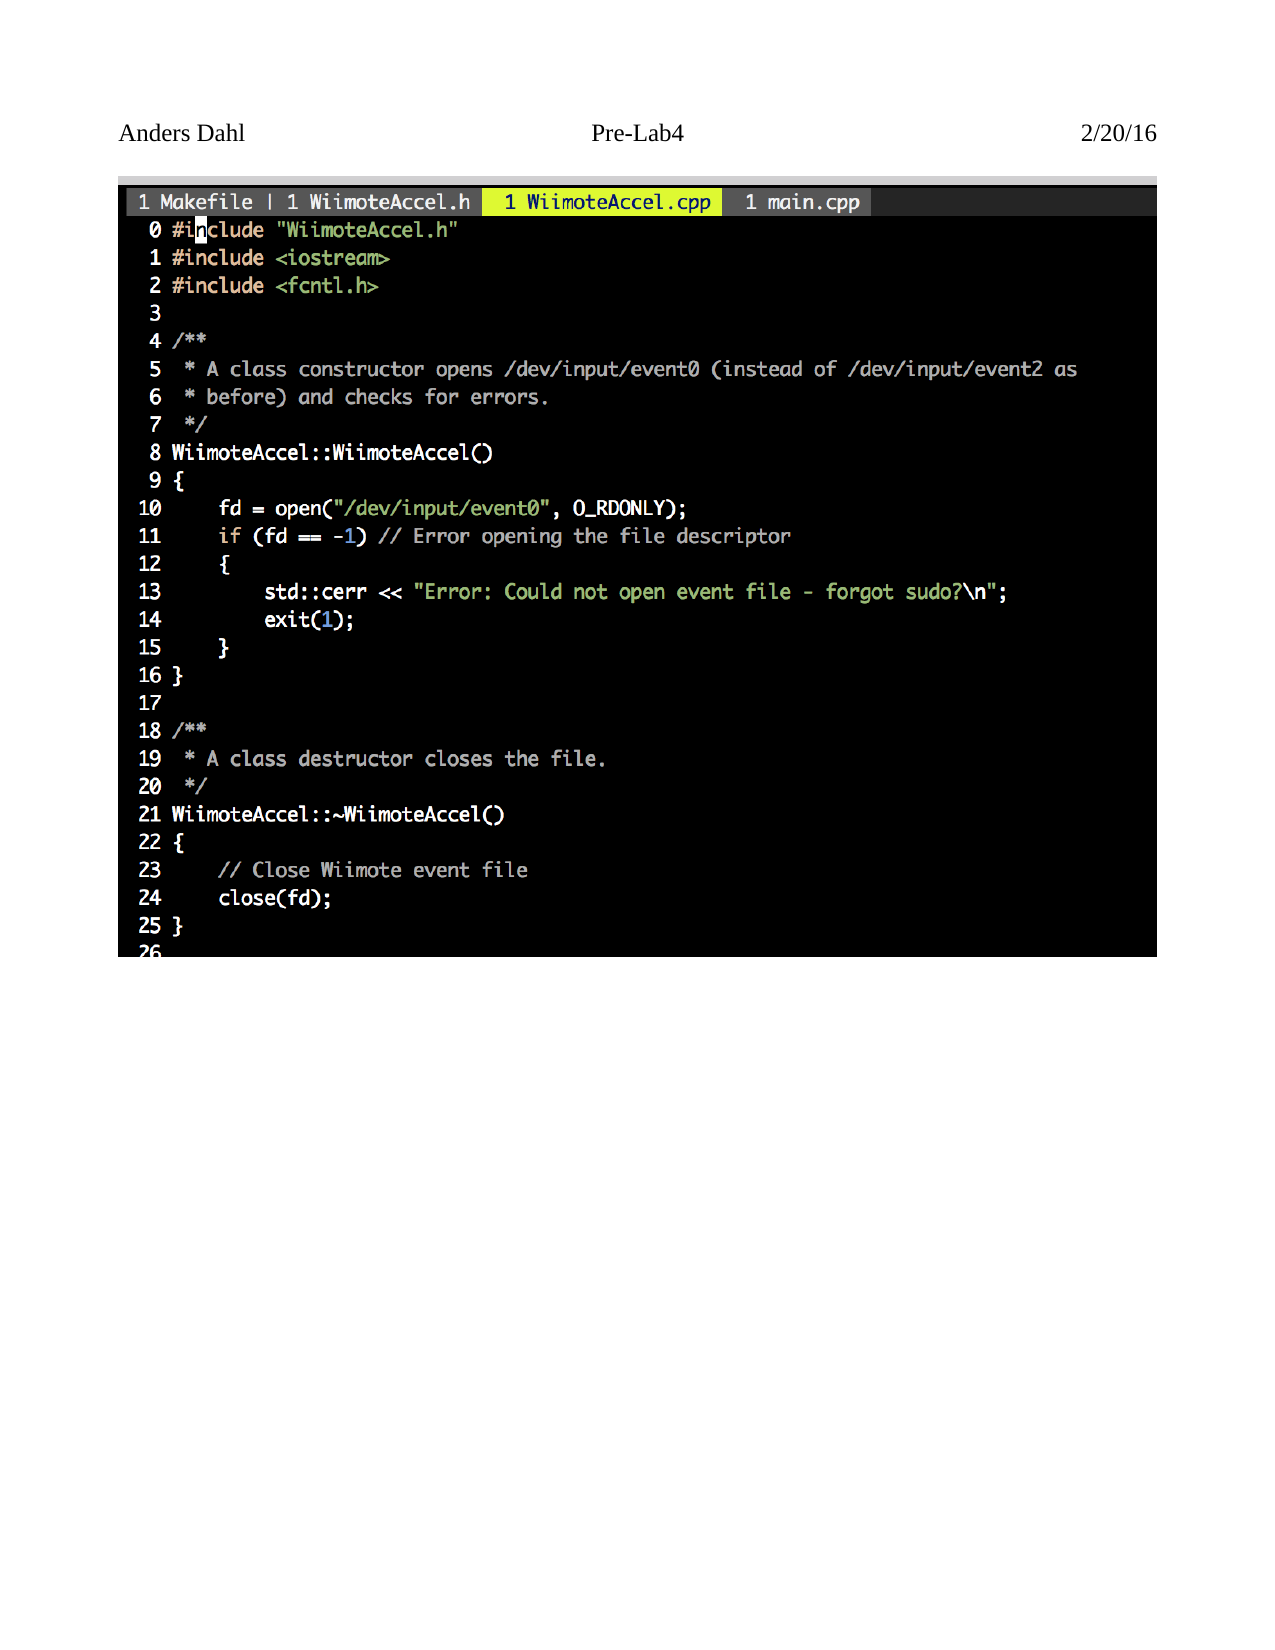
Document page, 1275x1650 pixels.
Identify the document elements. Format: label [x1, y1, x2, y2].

picture [118, 176, 1157, 957]
